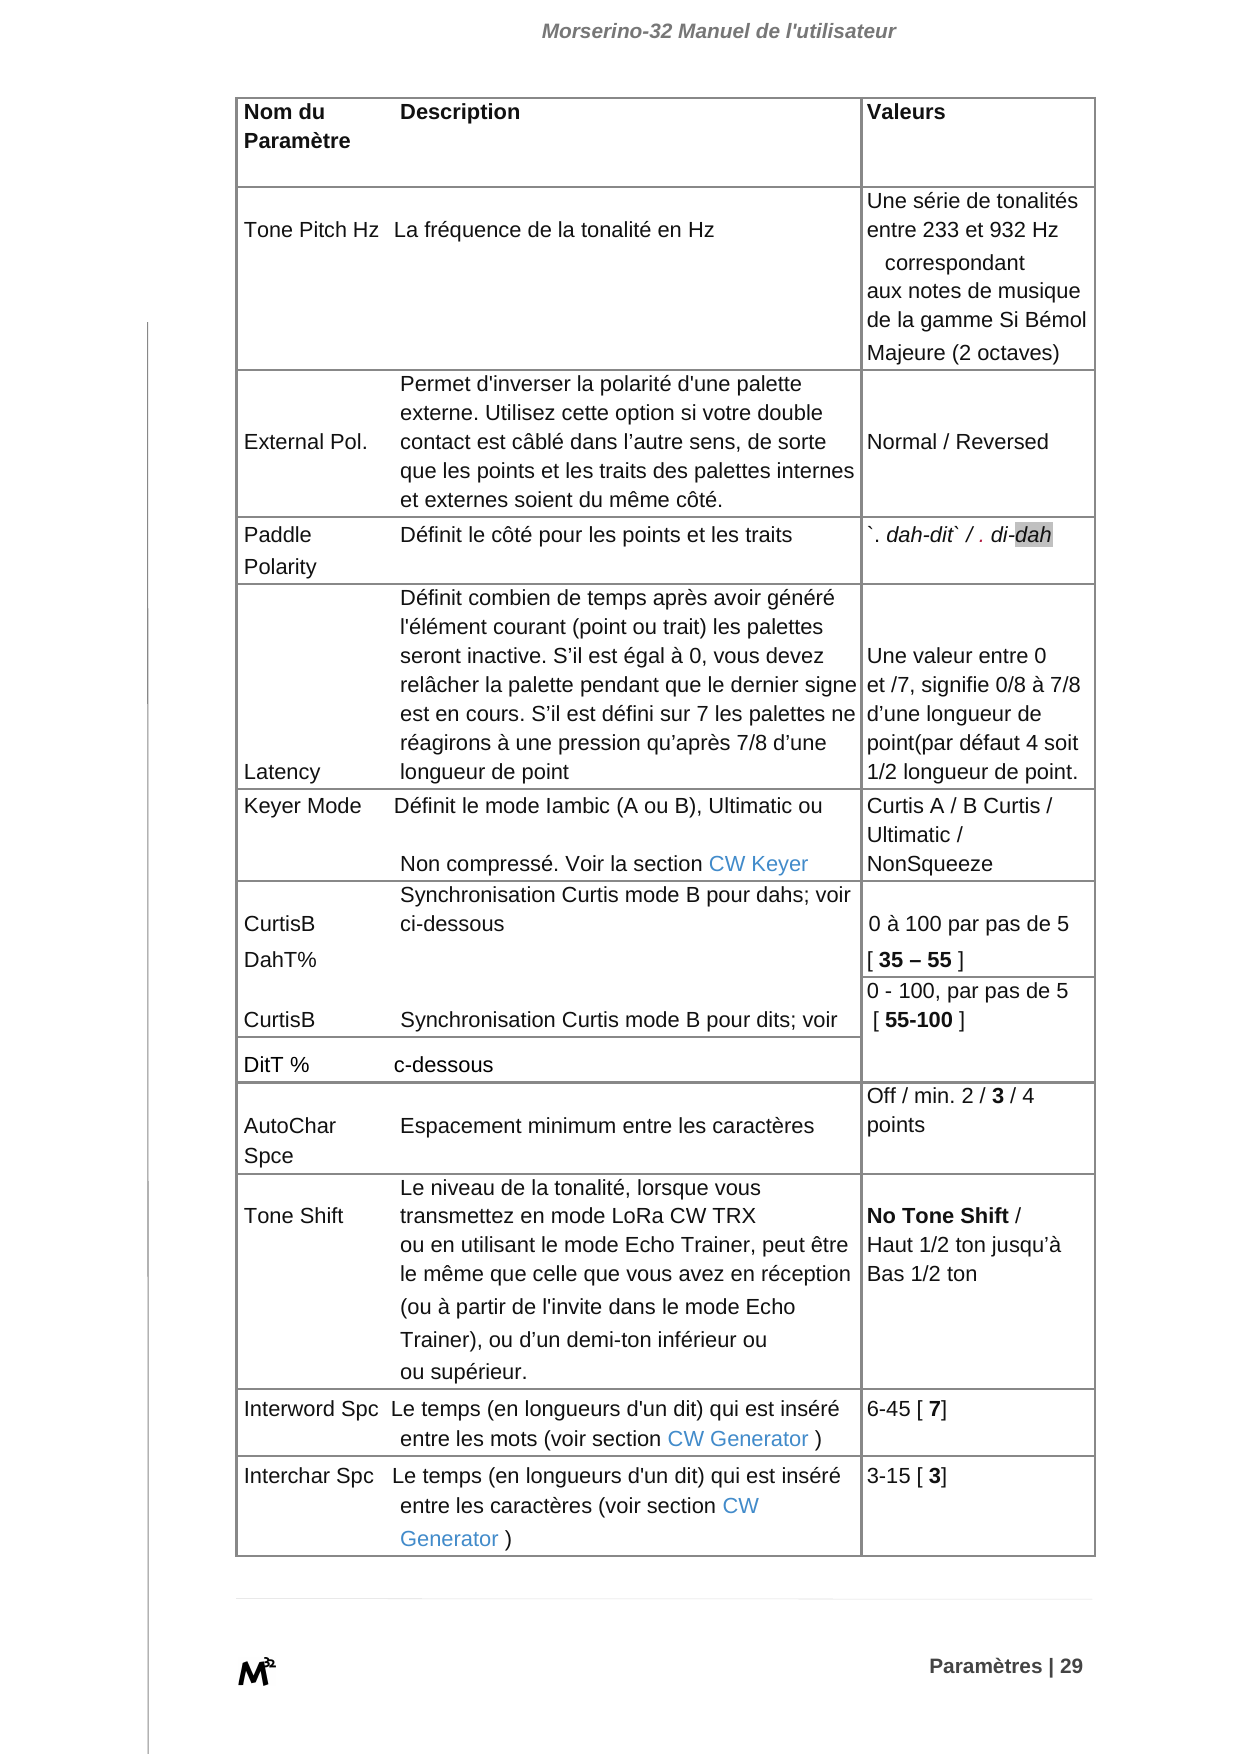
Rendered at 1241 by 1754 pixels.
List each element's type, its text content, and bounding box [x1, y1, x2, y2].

table_cell Définit le côté pour les points et les traits [393, 518, 860, 551]
table_cell [863, 458, 1094, 516]
table_cell CurtisB [238, 882, 393, 940]
table_cell [393, 1141, 860, 1172]
table_cell External Pol. [238, 371, 393, 458]
text Morserino-32 Manuel de l'utilisateur [542, 19, 1094, 43]
table_cell [863, 1492, 1094, 1522]
table_cell CurtisB Synchronisation Curtis mode B pour dits; voir [238, 976, 860, 1036]
table_cell (ou à partir de l'invite dans le mode Echo [393, 1290, 860, 1323]
table_cell [238, 278, 393, 336]
table_cell Spce [238, 1141, 393, 1172]
table_cell [393, 551, 860, 583]
table_cell Haut 1/2 ton jusqu’à Bas 1/2 ton [863, 1233, 1094, 1290]
table_cell [238, 1356, 393, 1388]
table_cell Interword Spc Le temps (en longueurs d'un dit) qui est inséré [238, 1390, 860, 1424]
table_cell [863, 1323, 1094, 1356]
table_cell [238, 336, 393, 369]
table_cell No Tone Shift / [863, 1175, 1094, 1232]
table_cell Interchar Spc Le temps (en longueurs d'un dit) qui est inséré [238, 1457, 860, 1492]
table_cell Une valeur entre 0 et /7, signifie 0/8 à 7/8 d’une longueur de point(par défaut 4 soit 1/2 longueur de point. [863, 585, 1094, 788]
table_header Description [393, 99, 860, 128]
table_cell correspondant [863, 246, 1094, 278]
table_cell Keyer Mode [238, 790, 393, 822]
table_cell [238, 1290, 393, 1323]
table_cell DahT% [238, 940, 393, 976]
table_header Valeurs [863, 99, 1094, 128]
table_cell [863, 157, 1094, 186]
table_cell [238, 822, 393, 880]
table_cell Curtis A / B Curtis / [863, 790, 1094, 822]
table_cell [238, 157, 393, 186]
table_cell Définit combien de temps après avoir généré l'élément courant (point ou trait) les palettes seront inactive. S’il est égal à 0, vous devez relâcher la palette pendant que le dernier signe est en cours. S’il est défini sur 7 les palettes ne réagirons à une pression qu’après 7/8 d’une longueur de point [393, 585, 860, 788]
table_cell [863, 1425, 1094, 1455]
table_cell Définit le mode Iambic (A ou B), Ultimatic ou [393, 790, 860, 822]
table_cell [393, 940, 860, 976]
table_cell Trainer), ou d’un demi-ton inférieur ou [393, 1323, 860, 1356]
table_cell Le niveau de la tonalité, lorsque vous transmettez en mode LoRa CW TRX [393, 1175, 860, 1232]
table_cell [863, 551, 1094, 583]
table_cell Synchronisation Curtis mode B pour dahs; voir ci-dessous [393, 882, 860, 940]
table_cell [863, 1036, 1094, 1081]
table_cell [393, 128, 860, 157]
table_cell [238, 1233, 393, 1290]
table_cell Tone Pitch Hz [238, 188, 393, 246]
table_cell Permet d'inverser la polarité d'une palette externe. Utilisez cette option si votre double contact est câblé dans l’autre sens, de sorte [393, 371, 860, 458]
table_cell [863, 1141, 1094, 1172]
table_cell [863, 1290, 1094, 1323]
table_cell que les points et les traits des palettes internes et externes soient du même côté. [393, 458, 860, 516]
table_cell [863, 1356, 1094, 1388]
text Paramètres | 29 [929, 1654, 1094, 1678]
table_cell c-dessous [393, 1038, 860, 1081]
table_cell [238, 1425, 393, 1455]
table_cell ou en utilisant le mode Echo Trainer, peut être le même que celle que vous avez en réception [393, 1233, 860, 1290]
table_cell [238, 458, 393, 516]
table_cell Non compressé. Voir la section CW Keyer [393, 822, 860, 880]
table_cell Latency [238, 585, 393, 788]
table_cell [393, 157, 860, 186]
table_header Nom du [238, 99, 393, 128]
table_cell Paramètre [238, 128, 393, 157]
table_cell [393, 246, 860, 278]
table_cell Une série de tonalités entre 233 et 932 Hz [863, 188, 1094, 246]
table_cell Ultimatic / NonSqueeze [863, 822, 1094, 880]
table_cell 3-15 [ 3] [863, 1457, 1094, 1492]
table_cell Off / min. 2 / 3 / 4 points [863, 1084, 1094, 1141]
table_cell ou supérieur. [393, 1356, 860, 1388]
table_cell Polarity [238, 551, 393, 583]
table_cell La fréquence de la tonalité en Hz [393, 188, 860, 246]
table_cell [238, 1492, 393, 1522]
table_cell [238, 246, 393, 278]
table_cell Generator ) [393, 1522, 860, 1555]
table_cell [238, 1522, 393, 1555]
table_cell [393, 336, 860, 369]
table_cell `. dah-dit` / . di-dah [863, 518, 1094, 551]
table_cell 6-45 [ 7] [863, 1390, 1094, 1424]
table_cell Majeure (2 octaves) [863, 336, 1094, 369]
table_cell Espacement minimum entre les caractères [393, 1084, 860, 1141]
table_cell 0 - 100, par pas de 5 [ 55-100 ] [863, 978, 1094, 1036]
table_cell Paddle [238, 518, 393, 551]
table_cell [863, 1522, 1094, 1555]
table_cell Normal / Reversed [863, 371, 1094, 458]
table_cell 0 à 100 par pas de 5 [863, 882, 1094, 940]
table_cell [238, 1323, 393, 1356]
table_cell [393, 278, 860, 336]
table_cell entre les mots (voir section CW Generator ) [393, 1425, 860, 1455]
table_cell aux notes de musique de la gamme Si Bémol [863, 278, 1094, 336]
table_cell entre les caractères (voir section CW [393, 1492, 860, 1522]
table_cell AutoChar [238, 1084, 393, 1141]
table_cell [863, 128, 1094, 157]
table_cell DitT % [238, 1038, 393, 1081]
table_cell Tone Shift [238, 1175, 393, 1232]
table_cell [ 35 – 55 ] [863, 940, 1094, 976]
